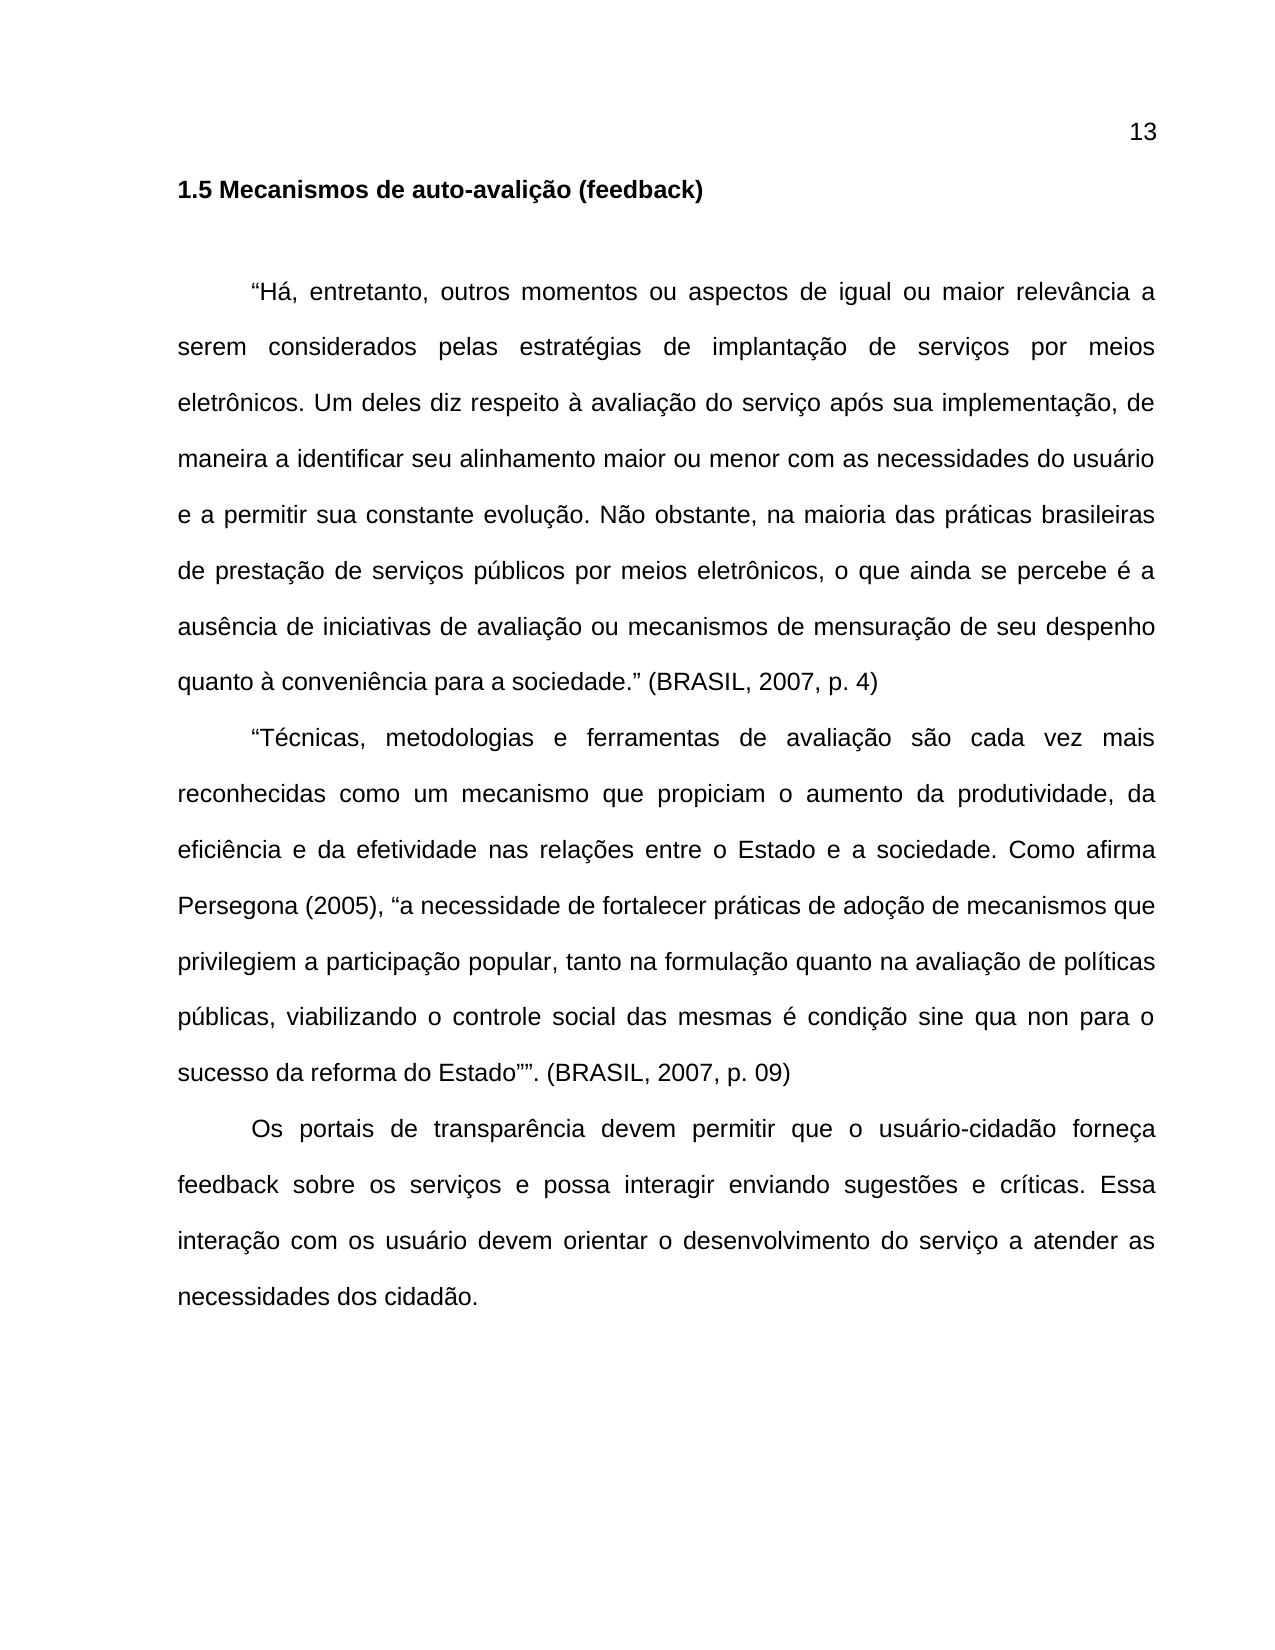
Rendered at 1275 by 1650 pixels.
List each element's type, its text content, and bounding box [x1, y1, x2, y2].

text Os portais de transparência devem permitir que o usuário-cidadão forneça feedback sobre os serviços e possa interagir enviando sugestões e críticas. Essa interação com os usuário devem orientar o desenvolvimento do serviço a atender as necessidades dos cidadão. [177, 1115, 1157, 1310]
text “Há, entretanto, outros momentos ou aspectos de igual ou maior relevância a serem considerados pelas estratégias de implantação de serviços por meios eletrônicos. Um deles diz respeito à avaliação do serviço após sua implementação, de maneira a identificar seu alinhamento maior ou menor com as necessidades do usuário e a permitir sua constante evolução. Não obstante, na maioria das práticas brasileiras de prestação de serviços públicos por meios eletrônicos, o que ainda se percebe é a ausência de iniciativas de avaliação ou mecanismos de mensuração de seu despenho quanto à conveniência para a sociedade.” (BRASIL, 2007, p. 4) [177, 277, 1157, 696]
subtitle 1.5 Mecanismos de auto-avalição (feedback) [177, 176, 1157, 203]
text “Técnicas, metodologias e ferramentas de avaliação são cada vez mais reconhecidas como um mecanismo que propiciam o aumento da produtividade, da eficiência e da efetividade nas relações entre o Estado e a sociedade. Como afirma Persegona (2005), “a necessidade de fortalecer práticas de adoção de mecanismos que privilegiem a participação popular, tanto na formulação quanto na avaliação de políticas públicas, viabilizando o controle social das mesmas é condição sine qua non para o sucesso da reforma do Estado””. (BRASIL, 2007, p. 09) [177, 724, 1157, 1087]
